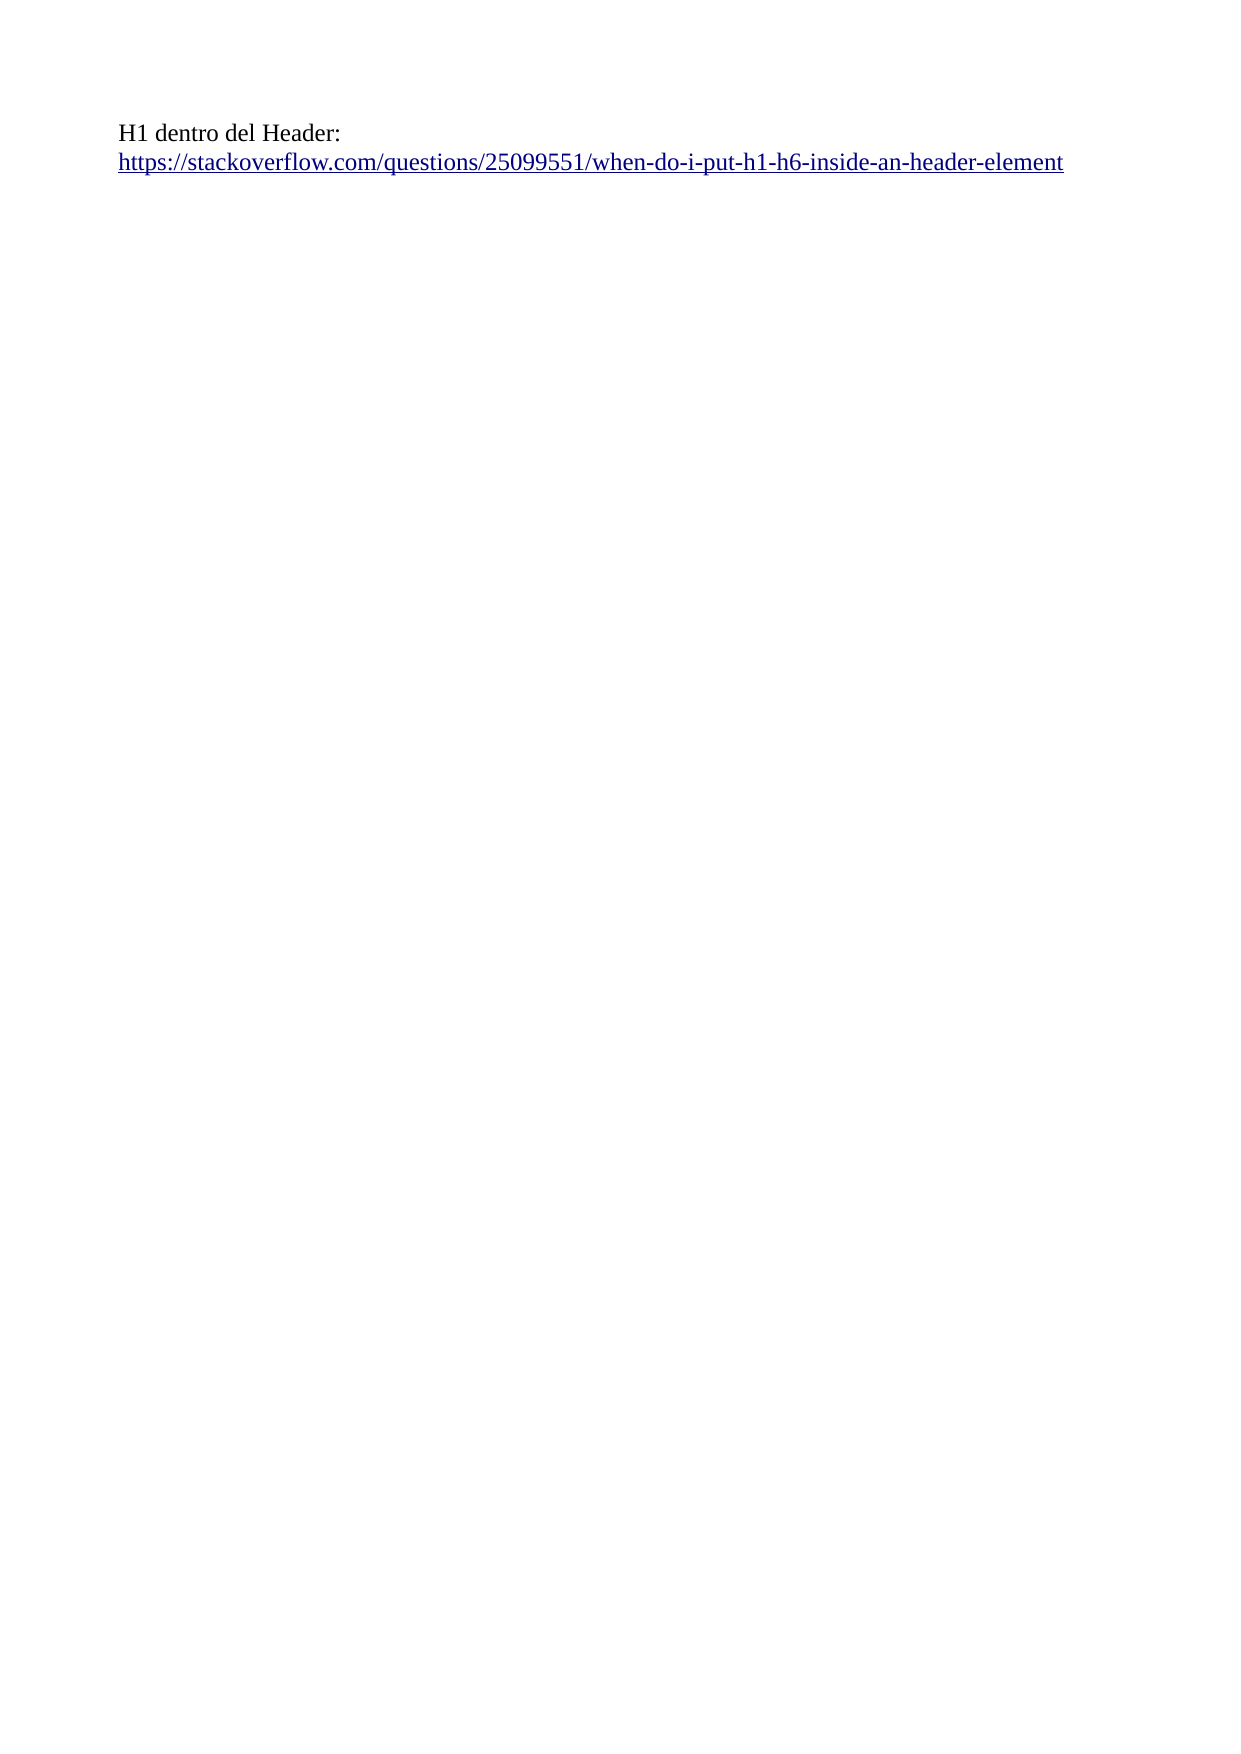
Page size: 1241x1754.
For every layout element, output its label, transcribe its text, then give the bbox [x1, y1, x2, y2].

text https://stackoverflow.com/questions/25099551/when-do-i-put-h1-h6-inside-an-header-element [118, 147, 1122, 176]
text H1 dentro del Header: [118, 118, 1122, 147]
